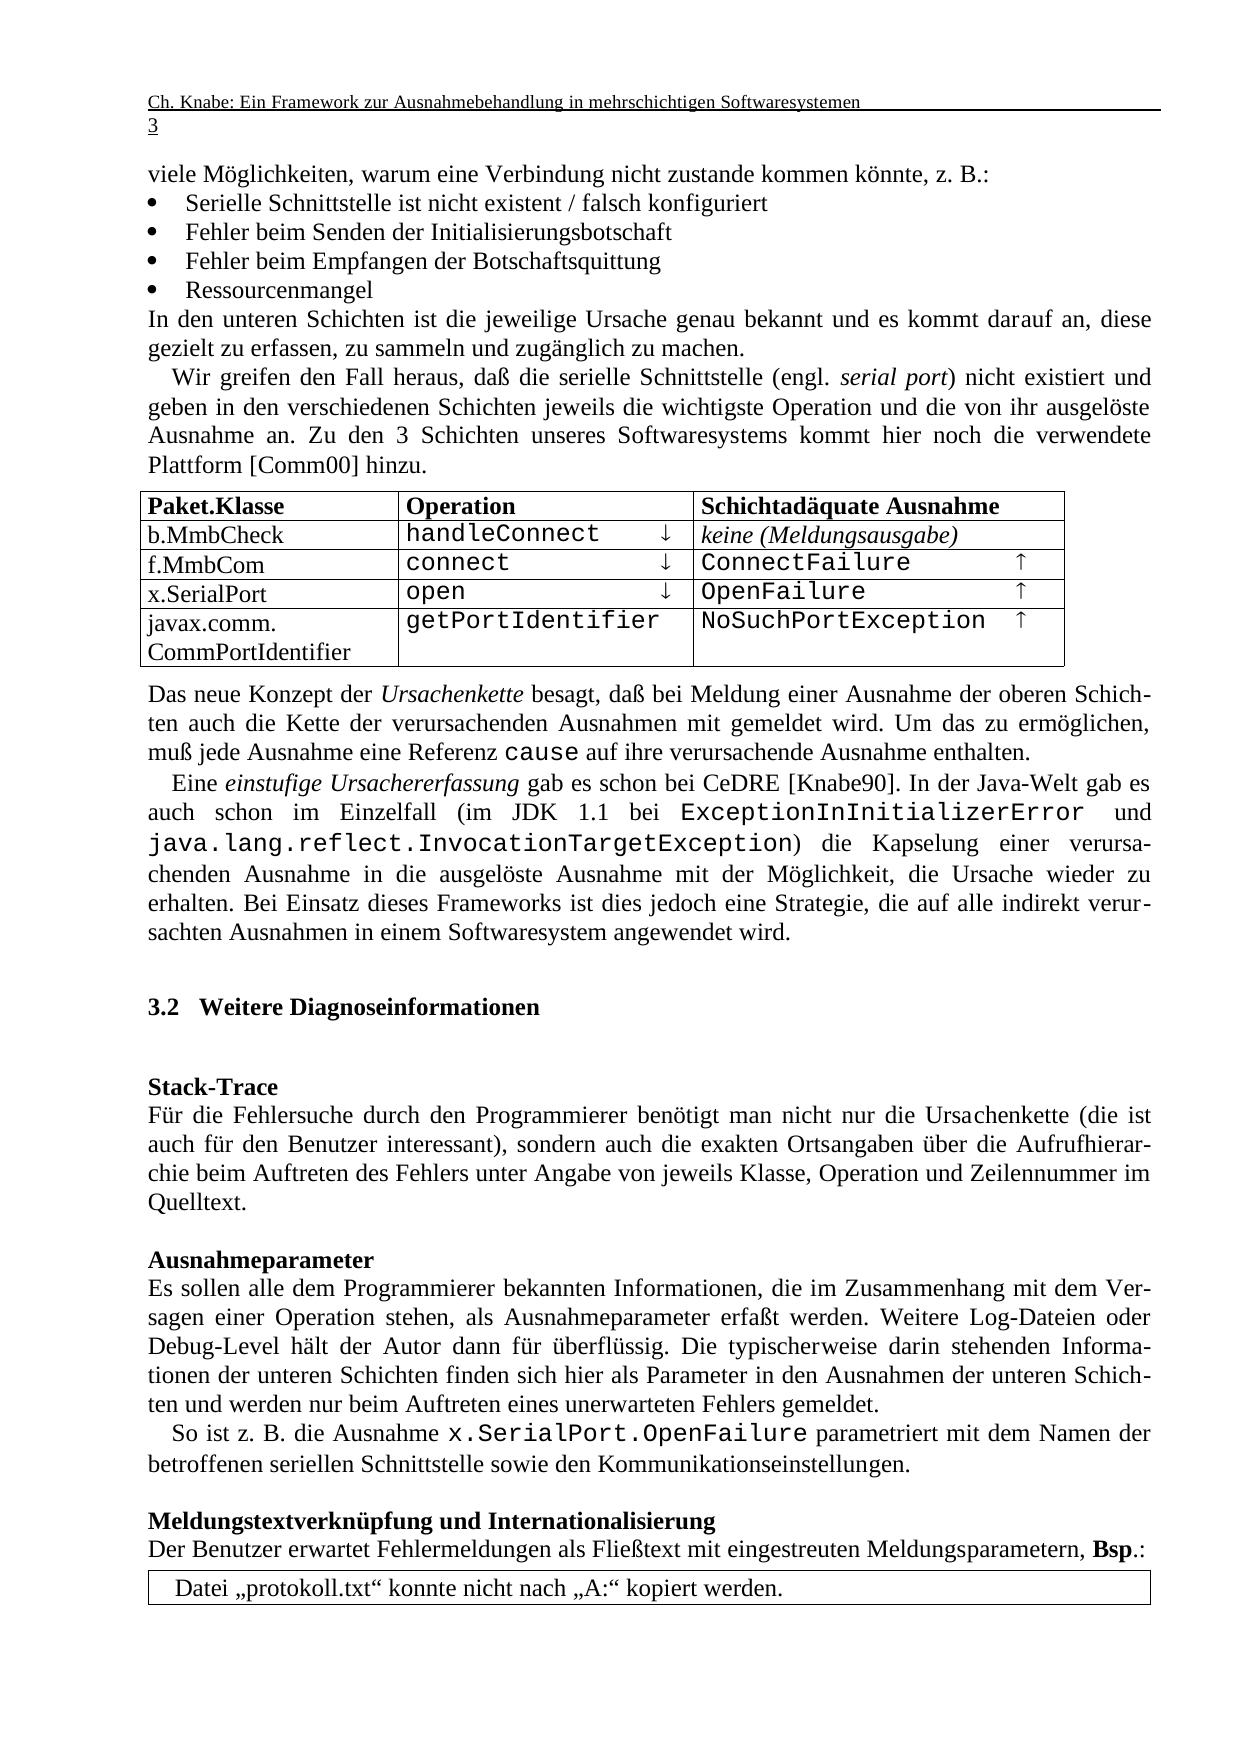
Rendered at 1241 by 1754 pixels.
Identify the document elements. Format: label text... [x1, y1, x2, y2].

list Fehler beim Empfangen der Botschaftsquittung [148, 246, 1151, 275]
table_cell getPortIdentifier [399, 609, 693, 666]
subtitle Stack-Trace [148, 1077, 1151, 1100]
text Das neue Konzept der Ursachenkette besagt, daß bei Meldung einer Ausnahme der oberen Schich­ten auch die Kette der verursachenden Ausnahmen mit gemeldet wird. Um das zu ermöglichen, muß jede Ausnahme eine Referenz cause auf ihre verursa­chende Aus­nahme enthalten. [148, 678, 1151, 768]
list Fehler beim Senden der Initialisierungsbotschaft [148, 217, 1151, 246]
text Wir greifen den Fall heraus, daß die serielle Schnittstelle (engl. serial port) nicht existiert und ge­ben in den verschiedenen Schichten jeweils die wichtigste Operation und die von ihr ausgelöste Ausnahme an. Zu den 3 Schichten unseres Softwaresys­tems kommt hier noch die verwendete Plattform [Comm00] hinzu. [148, 362, 1151, 478]
table_cell f.MmbCom [141, 550, 398, 578]
table_header Operation [399, 492, 693, 520]
table_cell connect  [399, 550, 693, 578]
text Für die Fehlersuche durch den Programmierer benötigt man nicht nur die Ursa­chenkette (die ist auch für den Benutzer interessant), sondern auch die exakten Orts­anga­ben über die Aufrufhierar­chie beim Auftreten des Fehlers unter Angabe von jeweils Klasse, Operation und Zeilennummer im Quelltext. [148, 1100, 1151, 1216]
table_cell keine (Meldungsausgabe) [694, 521, 1064, 549]
table_cell handleConnect  [399, 521, 693, 549]
table_cell open  [399, 580, 693, 608]
table_header Paket.Klasse [141, 492, 398, 520]
list Ressourcenmangel [148, 275, 1151, 304]
table_cell OpenFailure  [694, 580, 1064, 608]
text Es sollen alle dem Programmierer bekannten Informationen, die im Zusam­menhang mit dem Ver­sagen einer Operation stehen, als Ausnahmeparameter erfaßt werden. Weitere Log-Dateien oder Debug-Level hält der Autor dann für überflüssig. Die typischer­weise darin stehenden Informa­tionen der unteren Schichten finden sich hier als Parameter in den Ausnahmen der unteren Schich­ten und werden nur beim Auftreten eines unerwarteten Fehlers gemeldet. [148, 1273, 1151, 1418]
text viele Möglichkeiten, warum eine Verbindung nicht zustande kommen könnte, z. B.: [148, 159, 1151, 188]
table_cell x.SerialPort [141, 580, 398, 608]
subtitle 3.2 Weitere Diagnoseinformationen [148, 992, 1151, 1021]
table_cell ConnectFailure  [694, 550, 1064, 578]
text Der Benutzer erwartet Fehlermeldungen als Fließtext mit eingestreuten Meldungs­parametern, Bsp.: [148, 1534, 1151, 1563]
table_cell b.MmbCheck [141, 521, 398, 549]
table_cell javax.comm. CommPortIdentifier [141, 609, 398, 666]
table_header Schichtadäquate Ausnahme [694, 492, 1064, 520]
text Eine einstufige Ursachererfassung gab es schon bei CeDRE [Knabe90]. In der Java-Welt gab es auch schon im Einzelfall (im JDK 1.1 bei ExceptionInInitializerError und java.lang.reflect.InvocationTargetException) die Kapse­lung einer verursa­chenden Ausnahme in die ausgelöste Ausnahme mit der Möglichkeit, die Ursache wieder zu erhalten. Bei Einsatz dieses Frameworks ist dies jedoch eine Strategie, die auf alle indirekt verur­sachten Aus­nahmen in einem Softwaresystem angewendet wird. [148, 768, 1151, 946]
subtitle Meldungstextverknüpfung und Internationalisierung [148, 1511, 1151, 1534]
text Datei „protokoll.txt“ konnte nicht nach „A:“ kopiert werden. [149, 1571, 1150, 1604]
subtitle Ausnahmeparameter [148, 1250, 1151, 1273]
table_cell NoSuchPortException  [694, 609, 1064, 666]
text In den unteren Schichten ist die jeweilige Ursache genau bekannt und es kommt dar­auf an, diese gezielt zu erfassen, zu sammeln und zugänglich zu machen. [148, 304, 1151, 362]
list Serielle Schnittstelle ist nicht existent / falsch konfiguriert [148, 188, 1151, 217]
text So ist z. B. die Ausnahme x.SerialPort.OpenFailure parametriert mit dem Namen der betroffenen seriellen Schnittstelle sowie den Kommunikationseinstellun­gen. [148, 1418, 1151, 1478]
